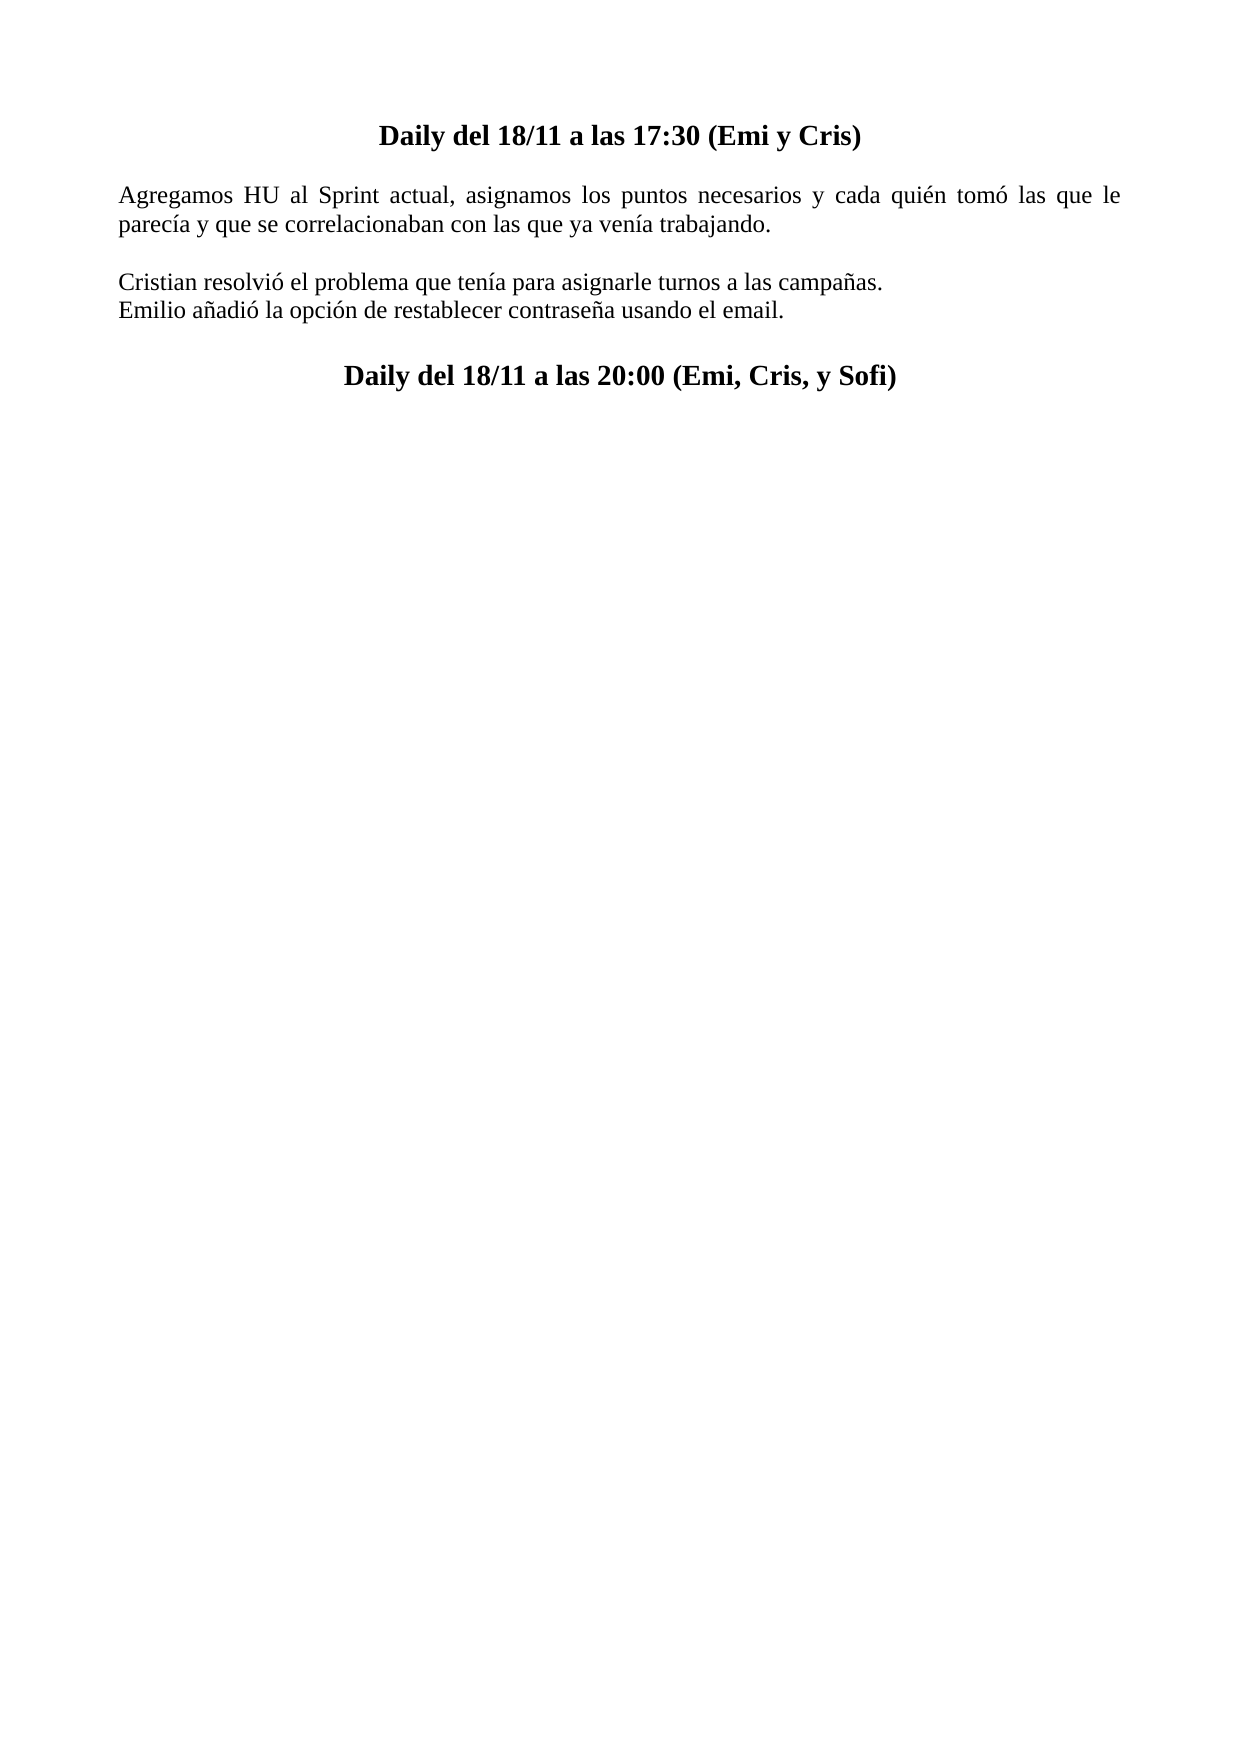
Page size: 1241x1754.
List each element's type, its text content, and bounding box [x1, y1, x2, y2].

text Emilio añadió la opción de restablecer contraseña usando el email. [118, 295, 1122, 324]
text Daily del 18/11 a las 17:30 (Emi y Cris) [118, 118, 1122, 152]
text Cristian resolvió el problema que tenía para asignarle turnos a las campañas. [118, 267, 1122, 295]
text Agregamos HU al Sprint actual, asignamos los puntos necesarios y cada quién tomó las que le parecía y que se correlacionaban con las que ya venía trabajando. [118, 180, 1122, 238]
text Daily del 18/11 a las 20:00 (Emi, Cris, y Sofi) [118, 358, 1122, 391]
